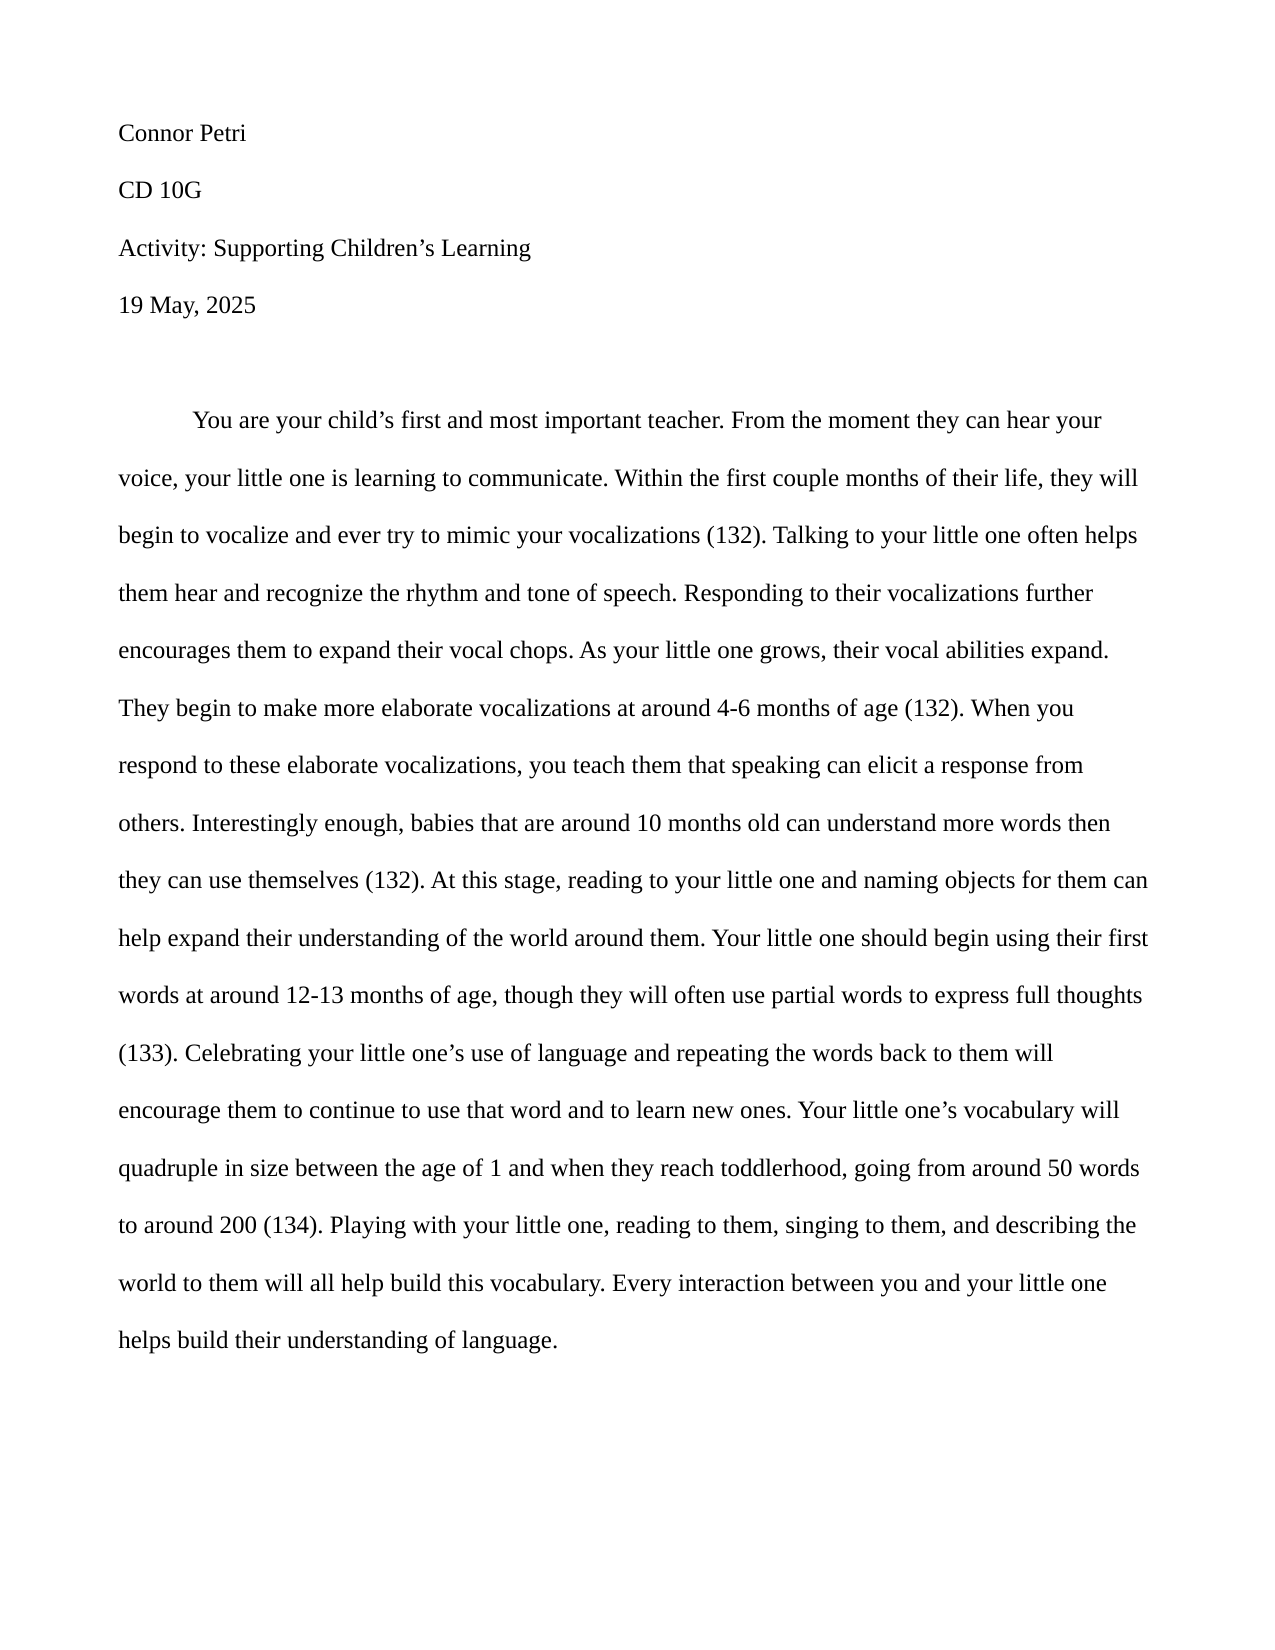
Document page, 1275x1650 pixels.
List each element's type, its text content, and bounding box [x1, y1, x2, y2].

text Activity: Supporting Children’s Learning [118, 233, 1157, 262]
text 19 May, 2025 [118, 291, 1157, 319]
text CD 10G [118, 176, 1157, 204]
text You are your child’s first and most important teacher. From the moment they can hear your voice, your little one is learning to communicate. Within the first couple months of their life, they will begin to vocalize and ever try to mimic your vocalizations (132). Talking to your little one often helps them hear and recognize the rhythm and tone of speech. Responding to their vocalizations further encourages them to expand their vocal chops. As your little one grows, their vocal abilities expand. They begin to make more elaborate vocalizations at around 4-6 months of age (132). When you respond to these elaborate vocalizations, you teach them that speaking can elicit a response from others. Interestingly enough, babies that are around 10 months old can understand more words then they can use themselves (132). At this stage, reading to your little one and naming objects for them can help expand their understanding of the world around them. Your little one should begin using their first words at around 12-13 months of age, though they will often use partial words to express full thoughts (133). Celebrating your little one’s use of language and repeating the words back to them will encourage them to continue to use that word and to learn new ones. Your little one’s vocabulary will quadruple in size between the age of 1 and when they reach toddlerhood, going from around 50 words to around 200 (134). Playing with your little one, reading to them, singing to them, and describing the world to them will all help build this vocabulary. Every interaction between you and your little one helps build their understanding of language. [118, 406, 1157, 1354]
text Connor Petri [118, 118, 1157, 147]
